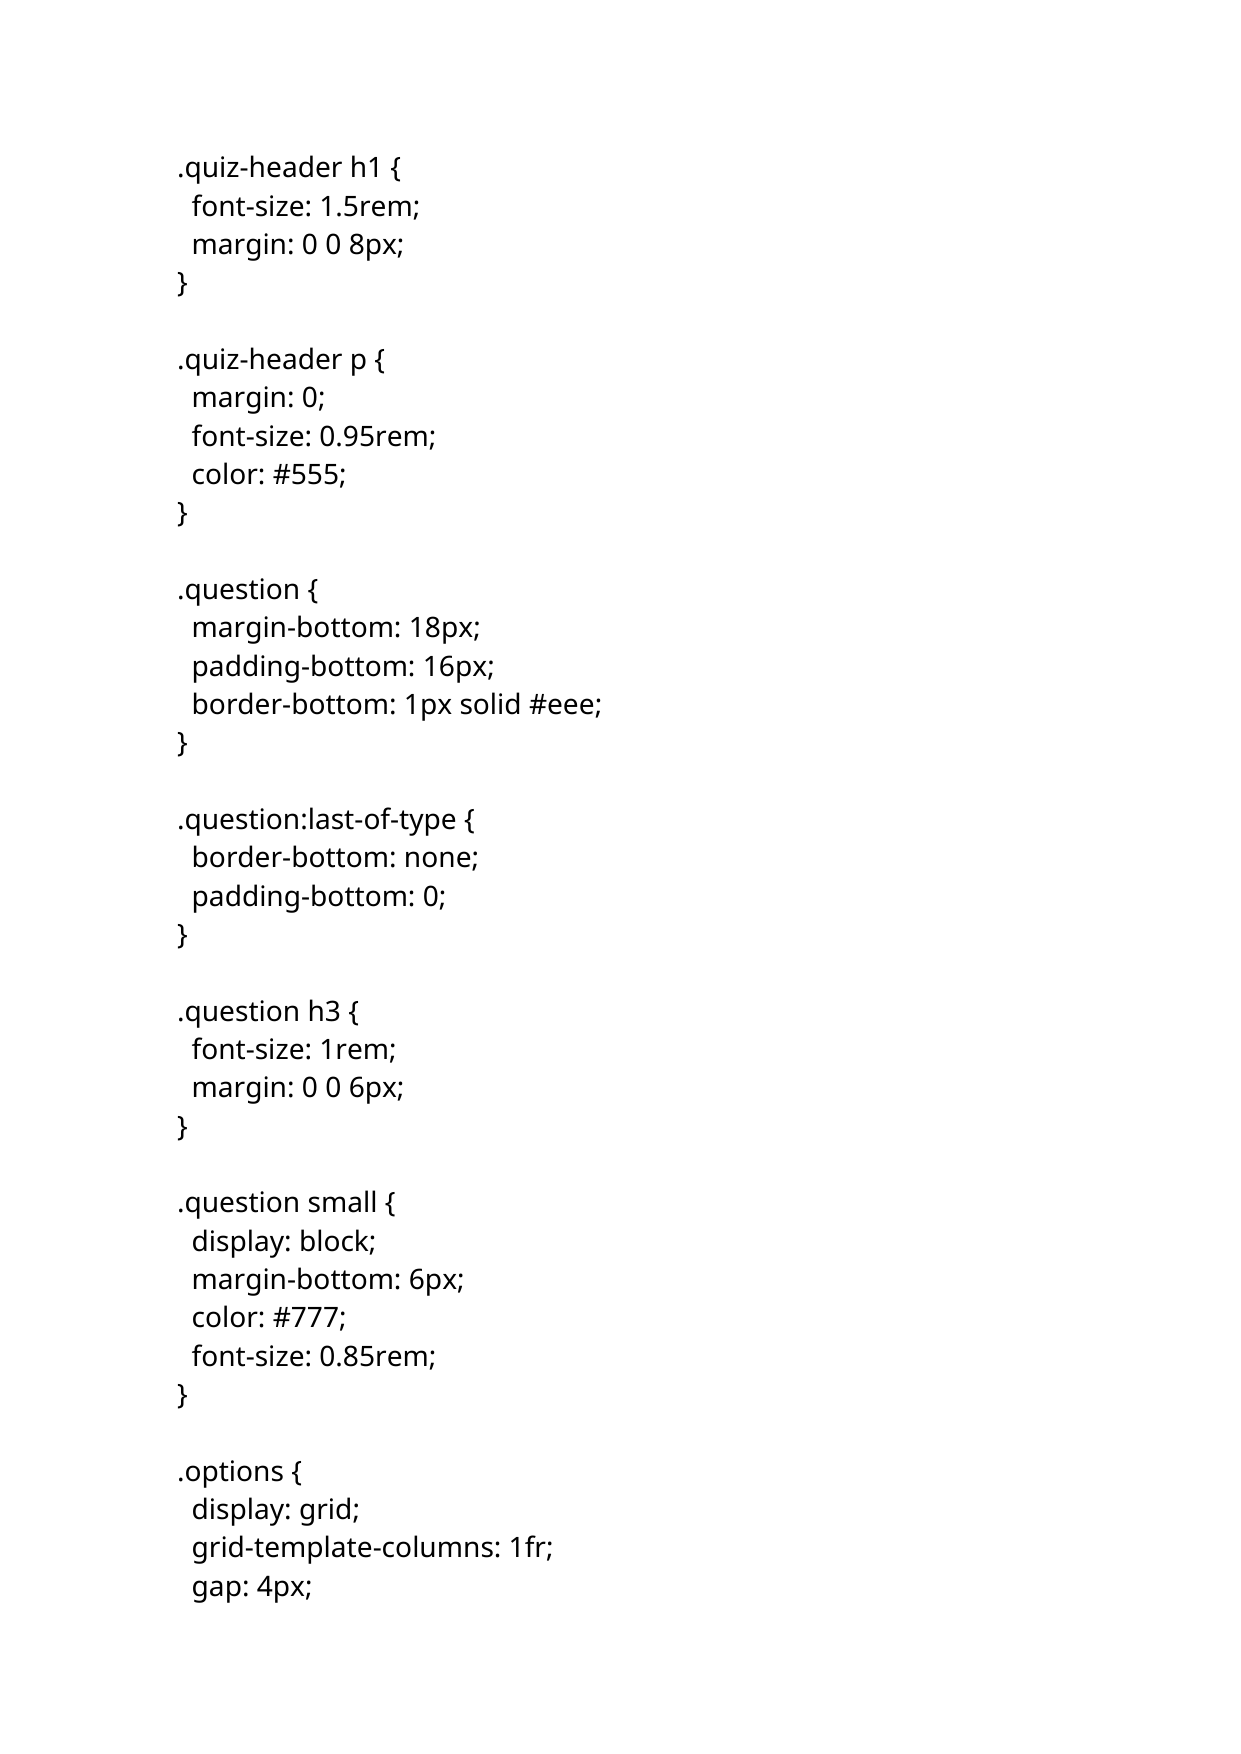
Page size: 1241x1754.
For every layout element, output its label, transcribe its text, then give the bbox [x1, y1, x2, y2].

text } [148, 1374, 1093, 1413]
text font-size: 1.5rem; [148, 186, 1093, 224]
text .question:last-of-type { [148, 799, 1093, 838]
text } [148, 263, 1093, 301]
text .options { [148, 1451, 1093, 1489]
text font-size: 1rem; [148, 1029, 1093, 1068]
text .question { [148, 569, 1093, 608]
text margin-bottom: 18px; [148, 608, 1093, 646]
text } [148, 914, 1093, 953]
text border-bottom: none; [148, 838, 1093, 876]
text padding-bottom: 0; [148, 876, 1093, 914]
text .quiz-header p { [148, 339, 1093, 378]
text font-size: 0.85rem; [148, 1336, 1093, 1374]
text display: block; [148, 1221, 1093, 1259]
text font-size: 0.95rem; [148, 416, 1093, 454]
text .question small { [148, 1183, 1093, 1221]
text color: #555; [148, 454, 1093, 493]
text border-bottom: 1px solid #eee; [148, 684, 1093, 723]
text .quiz-header h1 { [148, 148, 1093, 186]
text } [148, 723, 1093, 761]
text margin-bottom: 6px; [148, 1259, 1093, 1298]
text display: grid; [148, 1489, 1093, 1528]
text } [148, 493, 1093, 531]
text color: #777; [148, 1298, 1093, 1336]
text margin: 0 0 6px; [148, 1068, 1093, 1106]
text margin: 0 0 8px; [148, 224, 1093, 263]
text margin: 0; [148, 378, 1093, 416]
text grid-template-columns: 1fr; [148, 1528, 1093, 1566]
text gap: 4px; [148, 1566, 1093, 1604]
text padding-bottom: 16px; [148, 646, 1093, 684]
text .question h3 { [148, 991, 1093, 1029]
text } [148, 1106, 1093, 1144]
